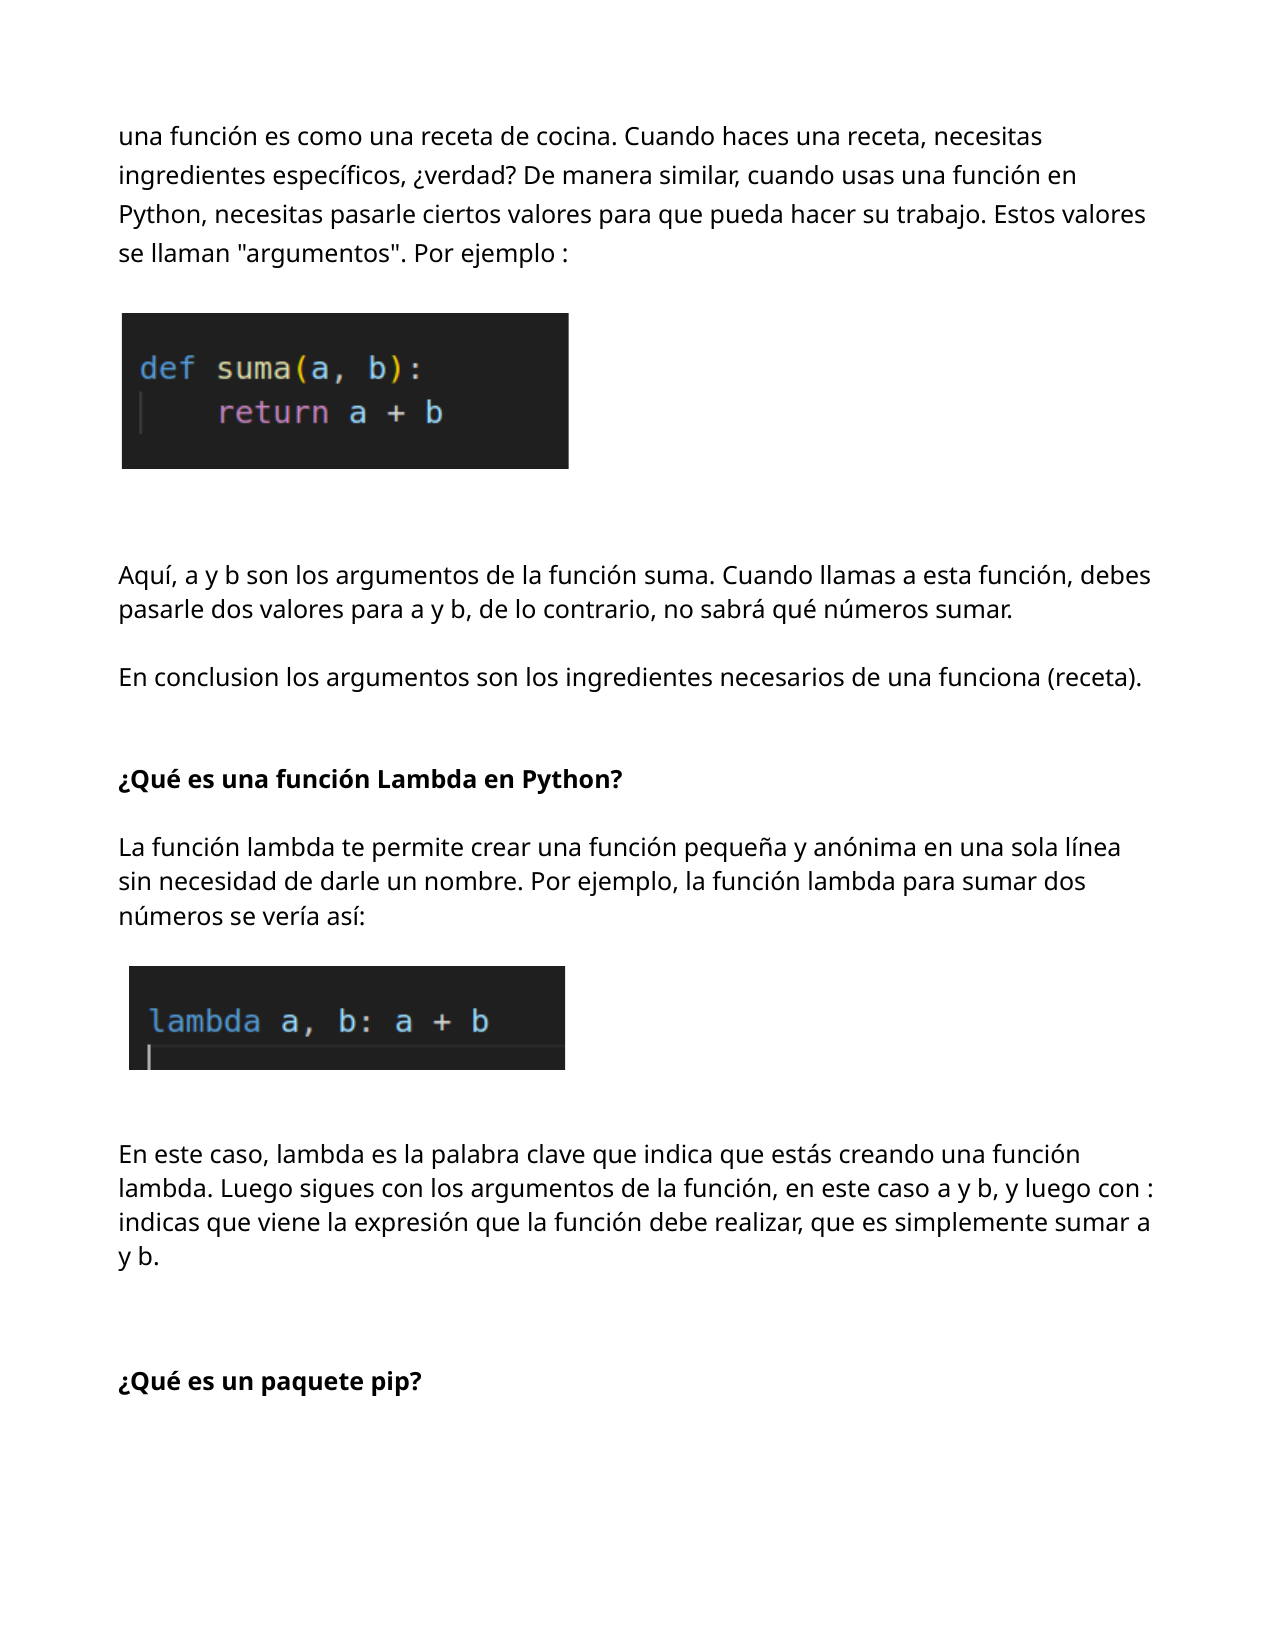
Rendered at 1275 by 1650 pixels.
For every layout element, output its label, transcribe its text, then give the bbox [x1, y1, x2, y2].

text una función es como una receta de cocina. Cuando haces una receta, necesitas ingredientes específicos, ¿verdad? De manera similar, cuando usas una función en Python, necesitas pasarle ciertos valores para que pueda hacer su trabajo. Estos valores se llaman "argumentos". Por ejemplo : [118, 118, 1157, 270]
text ¿Qué es una función Lambda en Python? [118, 762, 1157, 796]
text La función lambda te permite crear una función pequeña y anónima en una sola línea sin necesidad de darle un nombre. Por ejemplo, la función lambda para sumar dos números se vería así: [118, 830, 1157, 932]
text Aquí, a y b son los argumentos de la función suma. Cuando llamas a esta función, debes pasarle dos valores para a y b, de lo contrario, no sabrá qué números sumar. [118, 557, 1157, 626]
picture [129, 966, 565, 1070]
text En este caso, lambda es la palabra clave que indica que estás creando una función lambda. Luego sigues con los argumentos de la función, en este caso a y b, y luego con : indicas que viene la expresión que la función debe realizar, que es simplemente sumar a y b. [118, 1137, 1157, 1273]
text En conclusion los argumentos son los ingredientes necesarios de una funciona (receta). [118, 660, 1157, 694]
text ¿Qué es un paquete pip? [118, 1363, 1157, 1398]
picture [121, 313, 569, 469]
